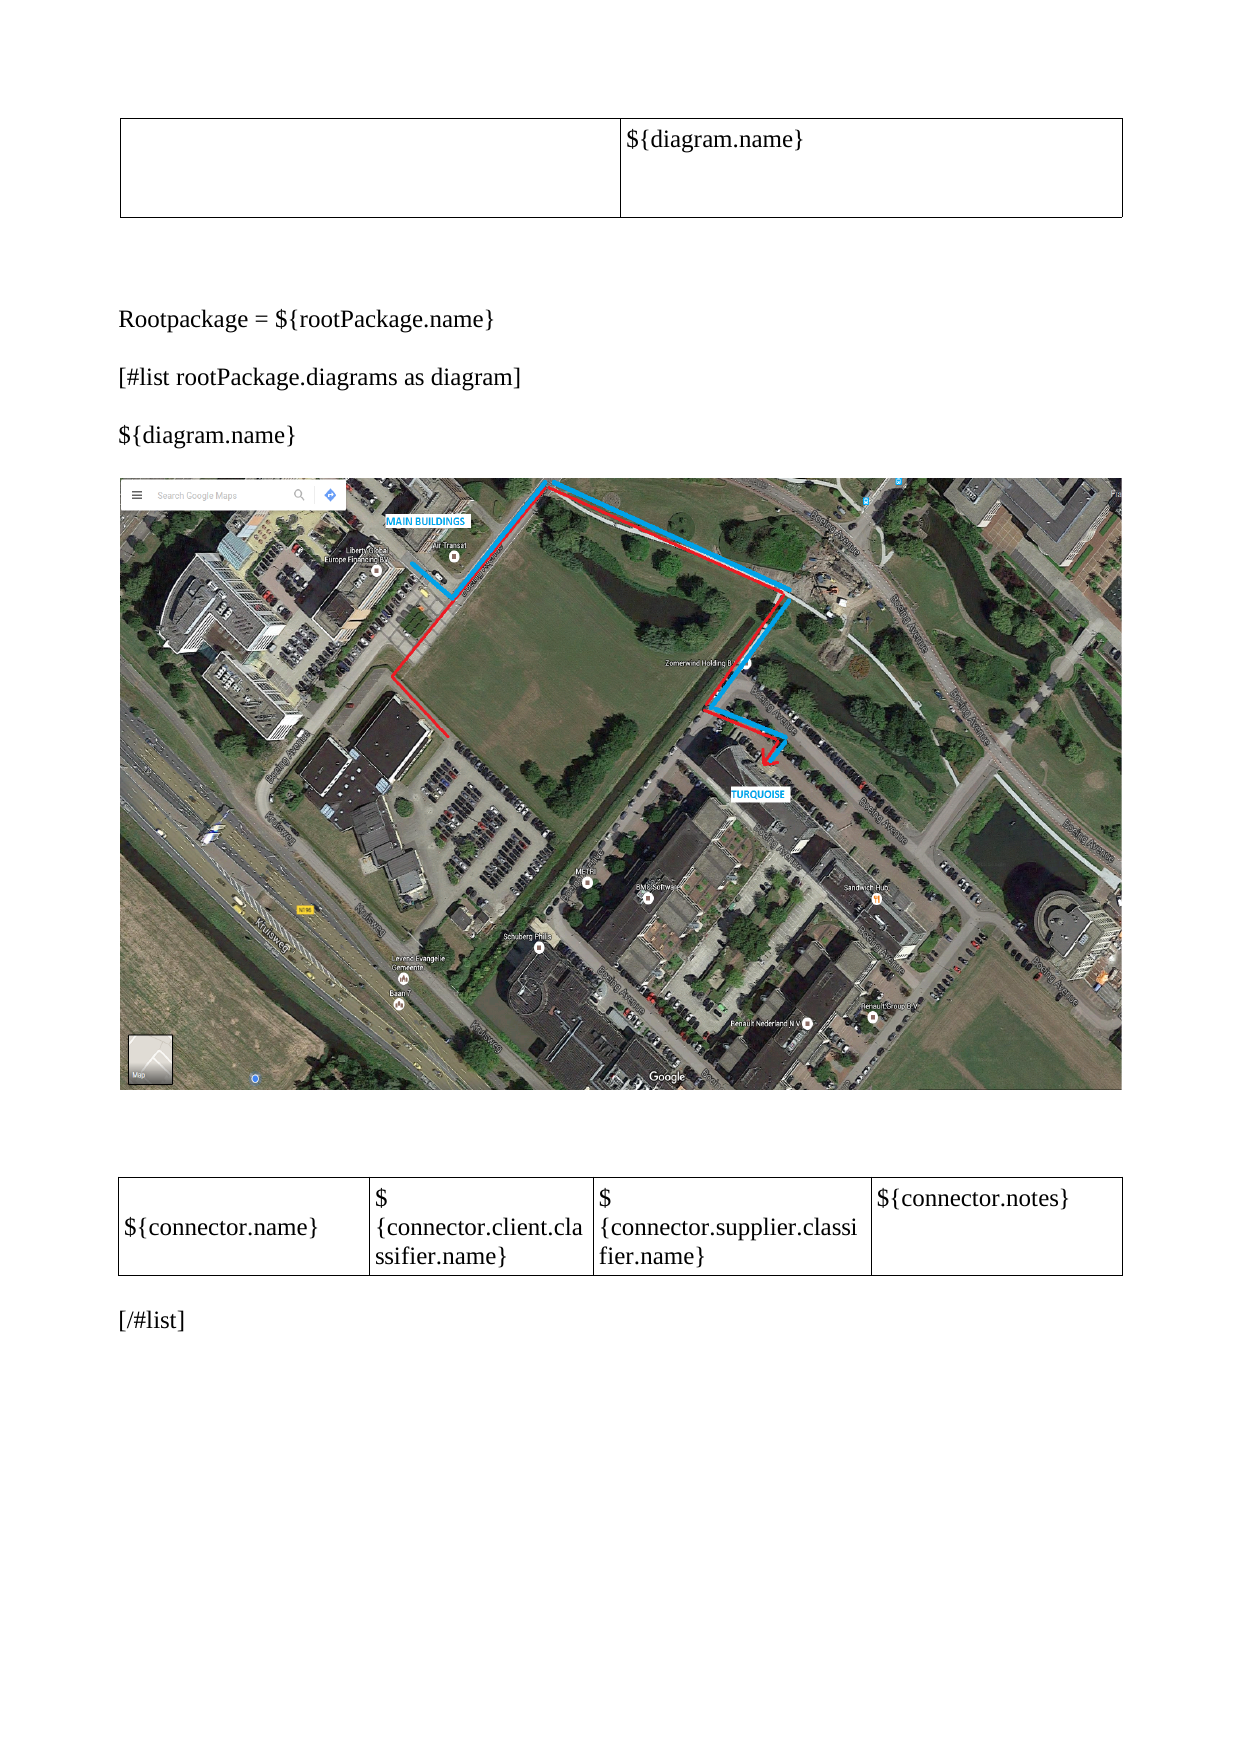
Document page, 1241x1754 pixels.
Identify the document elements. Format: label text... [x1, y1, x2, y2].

text ${diagram.name} [118, 420, 1122, 449]
table_header ${diagram.name} [621, 119, 1122, 217]
table_header ${connector.notes} [872, 1178, 1122, 1275]
table_header ${connector.supplier.classifier.name} [594, 1178, 871, 1275]
text [/#list] [118, 1304, 1122, 1333]
text Rootpackage = ${rootPackage.name} [118, 304, 1122, 333]
table_header ${connector.client.classifier.name} [370, 1178, 593, 1275]
table_header @table:table-row [#list collect_connectors(diagram.diagramLinks) as connector] @/table:table-row [/#list] ${connector.name} [119, 1178, 369, 1275]
picture [120, 478, 1122, 1090]
text [#function collect_connectors diagramLinks ] [#local result =[] ] [#list diagramLinks as diagramLink] [#if !(diagramLink.hidden) && !(diagramLink.connector.client.isClassifier) && !(diagramLink.connector.supplier.isClassifier) ] [#local result = result+[diagramLink.connector] ] [/#if] [/#list] [#return result?sort_by("name")] [/#function] [118, 1118, 1122, 1147]
text [#list rootPackage.diagrams as diagram] [118, 362, 1122, 391]
table_header @table:table-row [#list rootPackage.diagrams as diagram] @/table:table-row [/#list] [121, 119, 620, 217]
